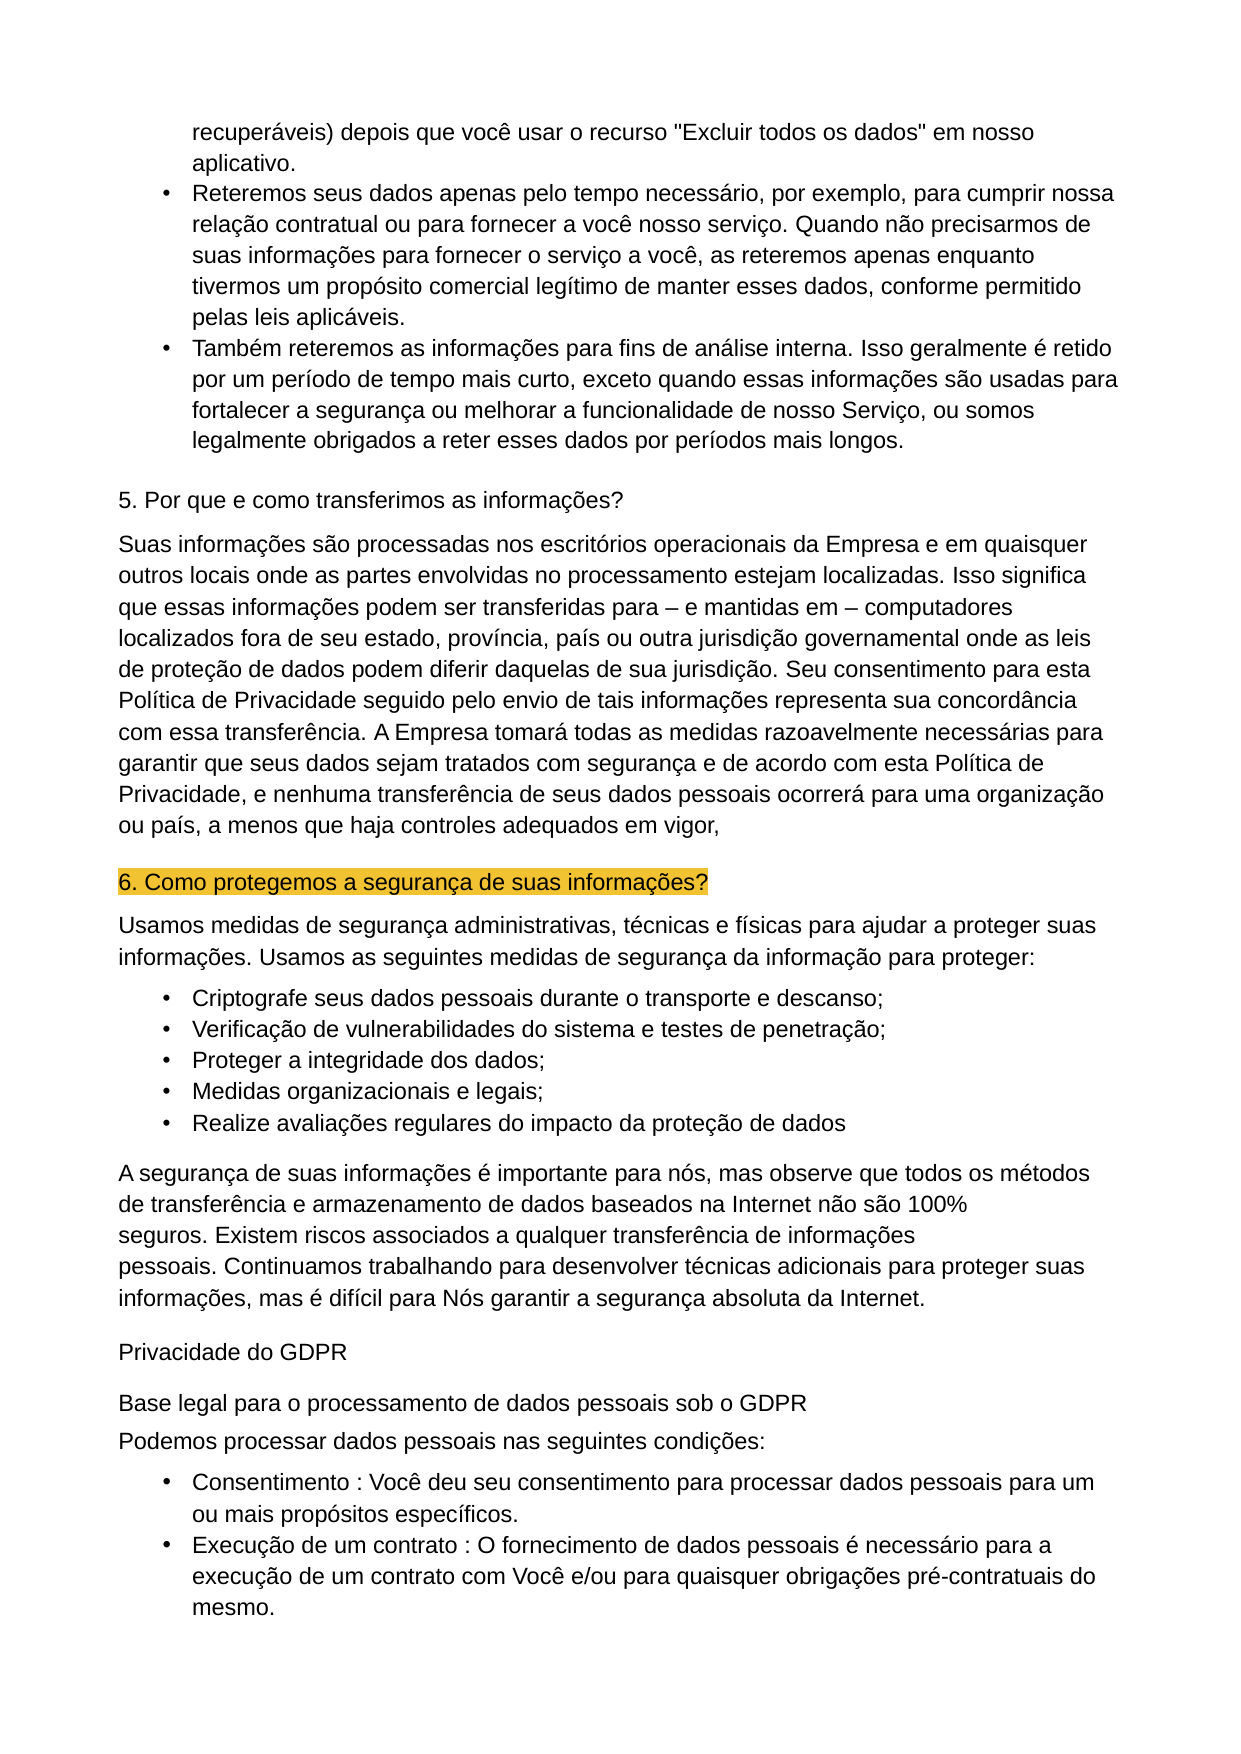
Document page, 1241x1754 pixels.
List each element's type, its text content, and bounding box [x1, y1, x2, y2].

list Verificação de vulnerabilidades do sistema e testes de penetração; [162, 1016, 1122, 1043]
list Medidas organizacionais e legais; [162, 1078, 1122, 1105]
list Proteger a integridade dos dados; [162, 1047, 1122, 1074]
subtitle Privacidade do GDPR [118, 1338, 1122, 1365]
list recuperáveis) depois que você usar o recurso "Excluir todos os dados" em nosso aplicativo. [162, 118, 1122, 176]
list Reteremos seus dados apenas pelo tempo necessário, por exemplo, para cumprir nossa relação contratual ou para fornecer a você nosso serviço. Quando não precisarmos de suas informações para fornecer o serviço a você, as reteremos apenas enquanto tivermos um propósito comercial legítimo de manter esses dados, conforme permitido pelas leis aplicáveis. [162, 180, 1122, 330]
text Podemos processar dados pessoais nas seguintes condições: [118, 1423, 1122, 1454]
subtitle 6. Como protegemos a segurança de suas informações? [118, 868, 1122, 895]
subtitle Base legal para o processamento de dados pessoais sob o GDPR [118, 1390, 1122, 1417]
list Também reteremos as informações para fins de análise interna. Isso geralmente é retido por um período de tempo mais curto, exceto quando essas informações são usadas para fortalecer a segurança ou melhorar a funcionalidade de nosso Serviço, ou somos legalmente obrigados a reter esses dados por períodos mais longos. [162, 334, 1122, 454]
text Usamos medidas de segurança administrativas, técnicas e físicas para ajudar a proteger suas informações. Usamos as seguintes medidas de segurança da informação para proteger: [118, 907, 1122, 970]
list Criptografe seus dados pessoais durante o transporte e descanso; [162, 984, 1122, 1011]
subtitle 5. Por que e como transferimos as informações? [118, 487, 1122, 514]
list Consentimento : Você deu seu consentimento para processar dados pessoais para um ou mais propósitos específicos. [162, 1469, 1122, 1527]
text Suas informações são processadas nos escritórios operacionais da Empresa e em quaisquer outros locais onde as partes envolvidas no processamento estejam localizadas. Isso significa que essas informações podem ser transferidas para – e mantidas em – computadores localizados fora de seu estado, província, país ou outra jurisdição governamental onde as leis de proteção de dados podem diferir daquelas de sua jurisdição. Seu consentimento para esta Política de Privacidade seguido pelo envio de tais informações representa sua concordância com essa transferência. A Empresa tomará todas as medidas razoavelmente necessárias para garantir que seus dados sejam tratados com segurança e de acordo com esta Política de Privacidade, e nenhuma transferência de seus dados pessoais ocorrerá para uma organização ou país, a menos que haja controles adequados em vigor, [118, 526, 1122, 839]
list Realize avaliações regulares do impacto da proteção de dados [162, 1109, 1122, 1136]
list Execução de um contrato : O fornecimento de dados pessoais é necessário para a execução de um contrato com Você e/ou para quaisquer obrigações pré-contratuais do mesmo. [162, 1531, 1122, 1620]
text A segurança de suas informações é importante para nós, mas observe que todos os métodos de transferência e armazenamento de dados baseados na Internet não são 100% seguros. Existem riscos associados a qualquer transferência de informações pessoais. Continuamos trabalhando para desenvolver técnicas adicionais para proteger suas informações, mas é difícil para Nós garantir a segurança absoluta da Internet. [118, 1155, 1122, 1311]
